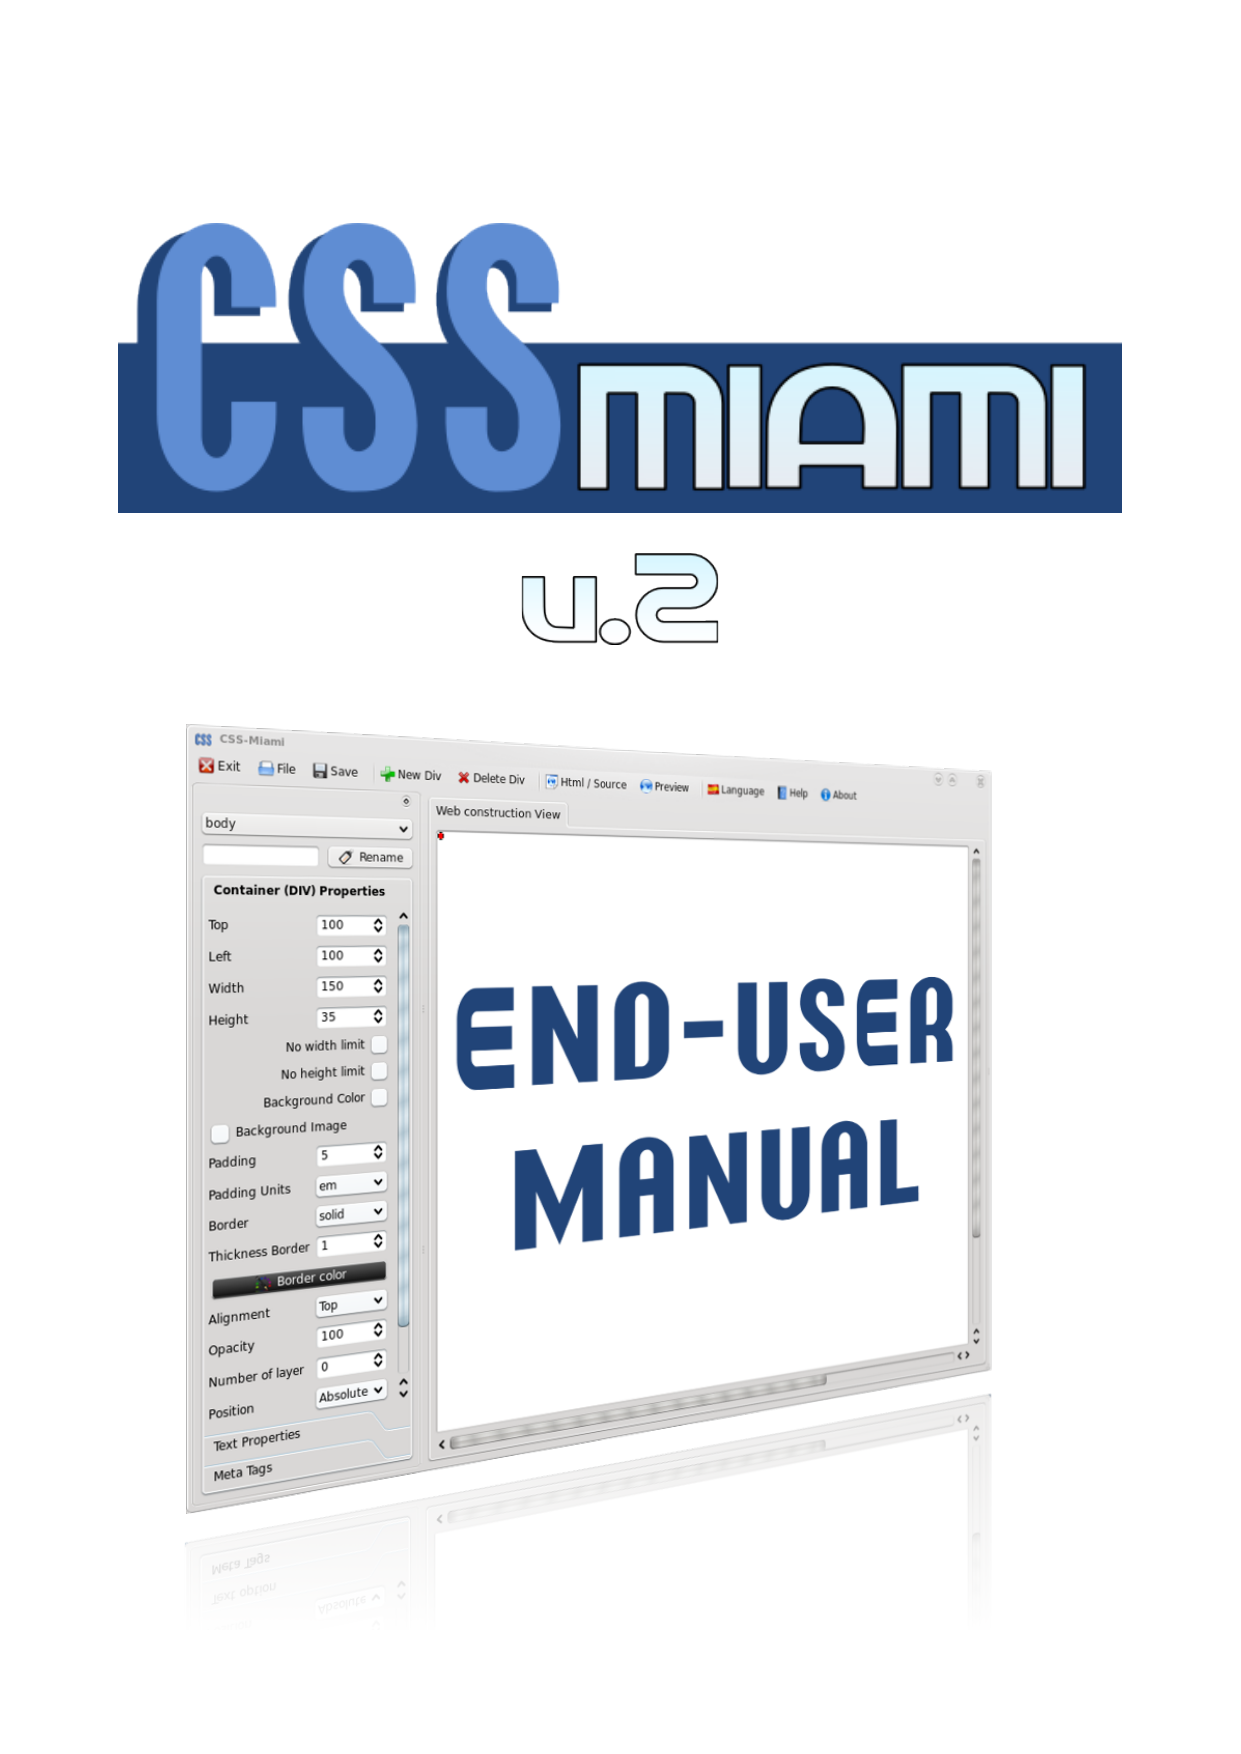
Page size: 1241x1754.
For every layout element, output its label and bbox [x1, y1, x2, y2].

picture [118, 223, 1122, 513]
picture [184, 722, 998, 1630]
picture [521, 553, 719, 645]
